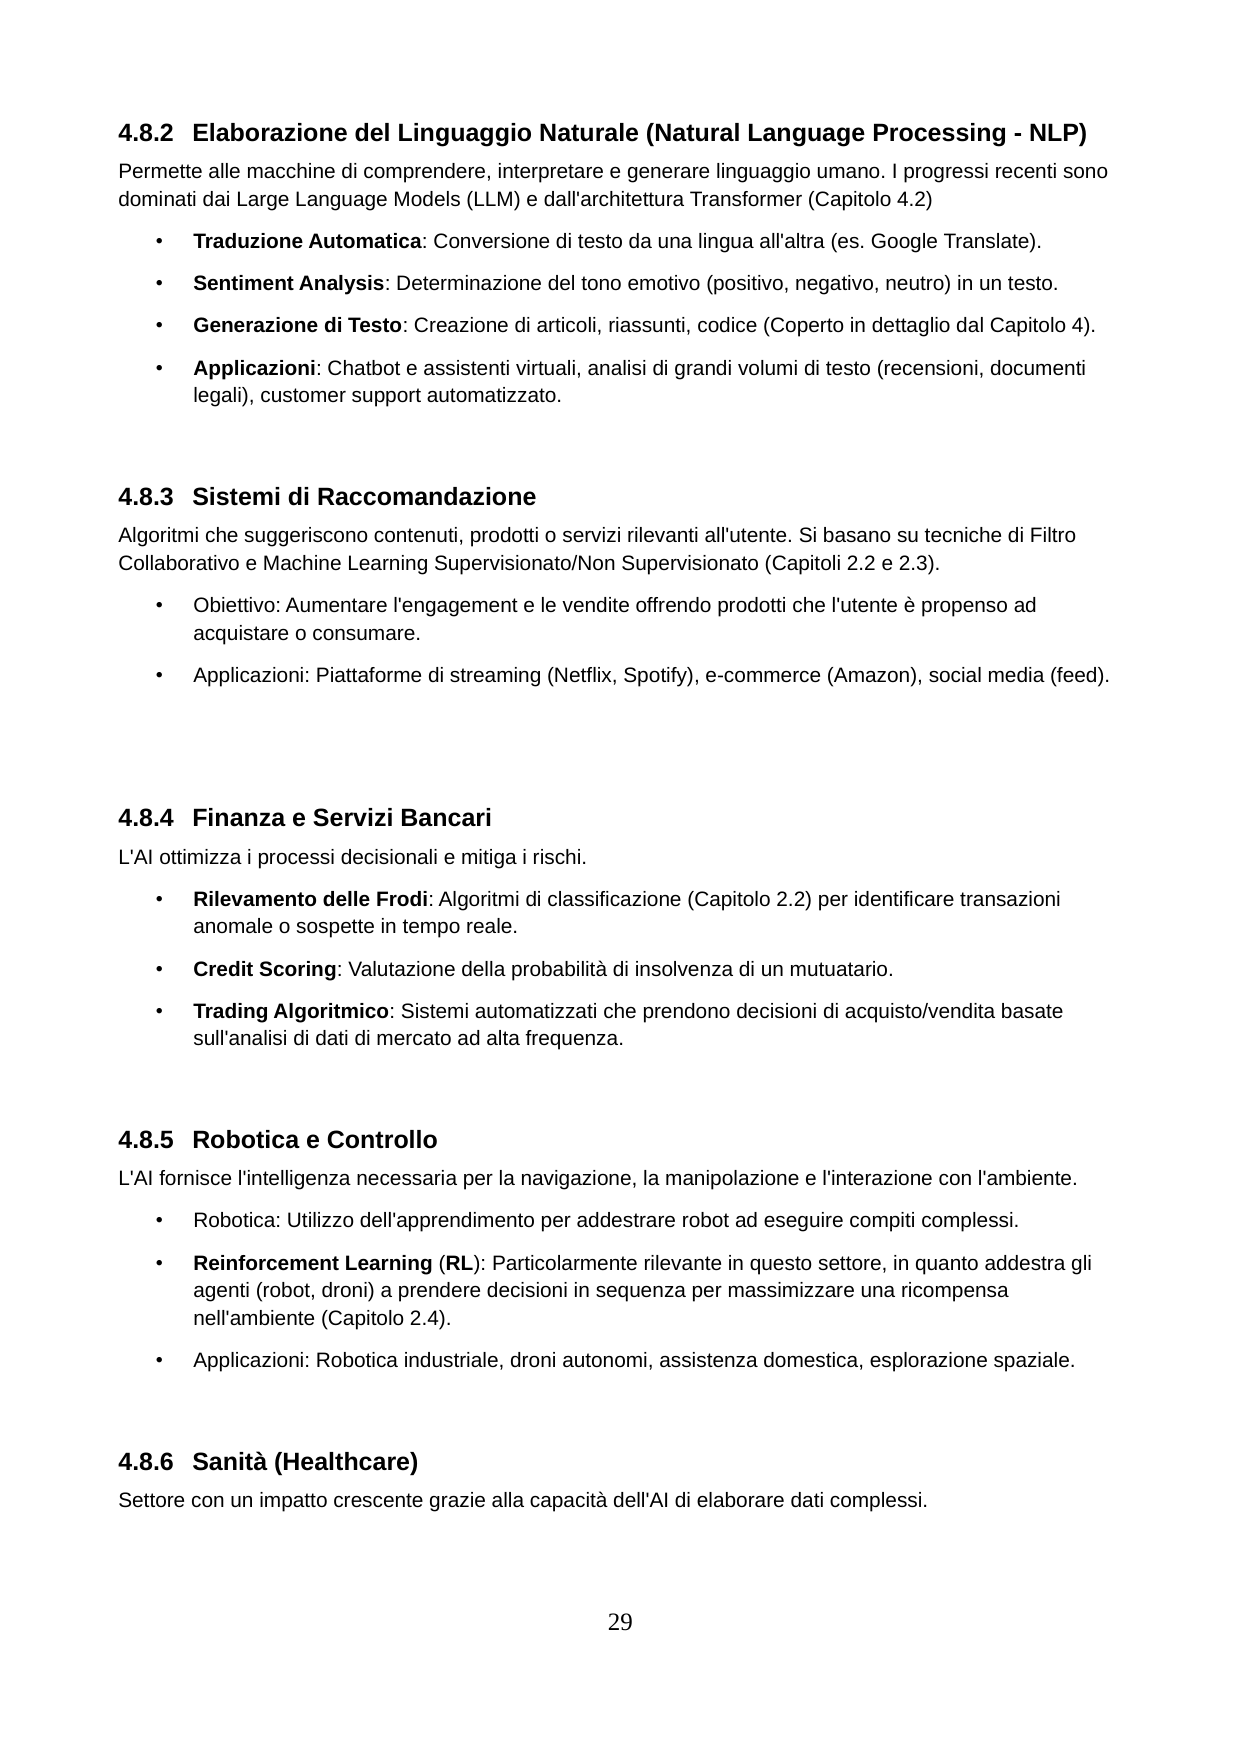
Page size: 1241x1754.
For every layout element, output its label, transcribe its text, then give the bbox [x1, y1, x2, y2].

subtitle Finanza e Servizi Bancari [118, 803, 1122, 832]
list Sentiment Analysis: Determinazione del tono emotivo (positivo, negativo, neutro) in un testo. [156, 271, 1122, 295]
text Algoritmi che suggeriscono contenuti, prodotti o servizi rilevanti all'utente. Si basano su tecniche di Filtro Collaborativo e Machine Learning Supervisionato/Non Supervisionato (Capitoli 2.2 e 2.3). [118, 523, 1122, 574]
list Applicazioni: Piattaforme di streaming (Netflix, Spotify), e-commerce (Amazon), social media (feed). [156, 662, 1122, 686]
text L'AI fornisce l'intelligenza necessaria per la navigazione, la manipolazione e l'interazione con l'ambiente. [118, 1166, 1122, 1190]
list Reinforcement Learning (RL): Particolarmente rilevante in questo settore, in quanto addestra gli agenti (robot, droni) a prendere decisioni in sequenza per massimizzare una ricompensa nell'ambiente (Capitolo 2.4). [156, 1250, 1122, 1329]
subtitle Sanità (Healthcare) [118, 1446, 1122, 1475]
subtitle Robotica e Controllo [118, 1125, 1122, 1154]
list Applicazioni: Chatbot e assistenti virtuali, analisi di grandi volumi di testo (recensioni, documenti legali), customer support automatizzato. [156, 356, 1122, 407]
list Applicazioni: Robotica industriale, droni autonomi, assistenza domestica, esplorazione spaziale. [156, 1348, 1122, 1372]
list Traduzione Automatica: Conversione di testo da una lingua all'altra (es. Google Translate). [156, 229, 1122, 253]
list Generazione di Testo: Creazione di articoli, riassunti, codice (Coperto in dettaglio dal Capitolo 4). [156, 313, 1122, 337]
text Settore con un impatto crescente grazie alla capacità dell'AI di elaborare dati complessi. [118, 1488, 1122, 1512]
text L'AI ottimizza i processi decisionali e mitiga i rischi. [118, 844, 1122, 868]
list Rilevamento delle Frodi: Algoritmi di classificazione (Capitolo 2.2) per identificare transazioni anomale o sospette in tempo reale. [156, 887, 1122, 938]
subtitle Elaborazione del Linguaggio Naturale (Natural Language Processing - NLP) [118, 118, 1122, 147]
list Obiettivo: Aumentare l'engagement e le vendite offrendo prodotti che l'utente è propenso ad acquistare o consumare. [156, 593, 1122, 644]
subtitle Sistemi di Raccomandazione [118, 482, 1122, 511]
list Trading Algoritmico: Sistemi automatizzati che prendono decisioni di acquisto/vendita basate sull'analisi di dati di mercato ad alta frequenza. [156, 998, 1122, 1050]
text Permette alle macchine di comprendere, interpretare e generare linguaggio umano. I progressi recenti sono dominati dai Large Language Models (LLM) e dall'architettura Transformer (Capitolo 4.2) [118, 159, 1122, 211]
list Credit Scoring: Valutazione della probabilità di insolvenza di un mutuatario. [156, 956, 1122, 980]
list Robotica: Utilizzo dell'apprendimento per addestrare robot ad eseguire compiti complessi. [156, 1208, 1122, 1232]
